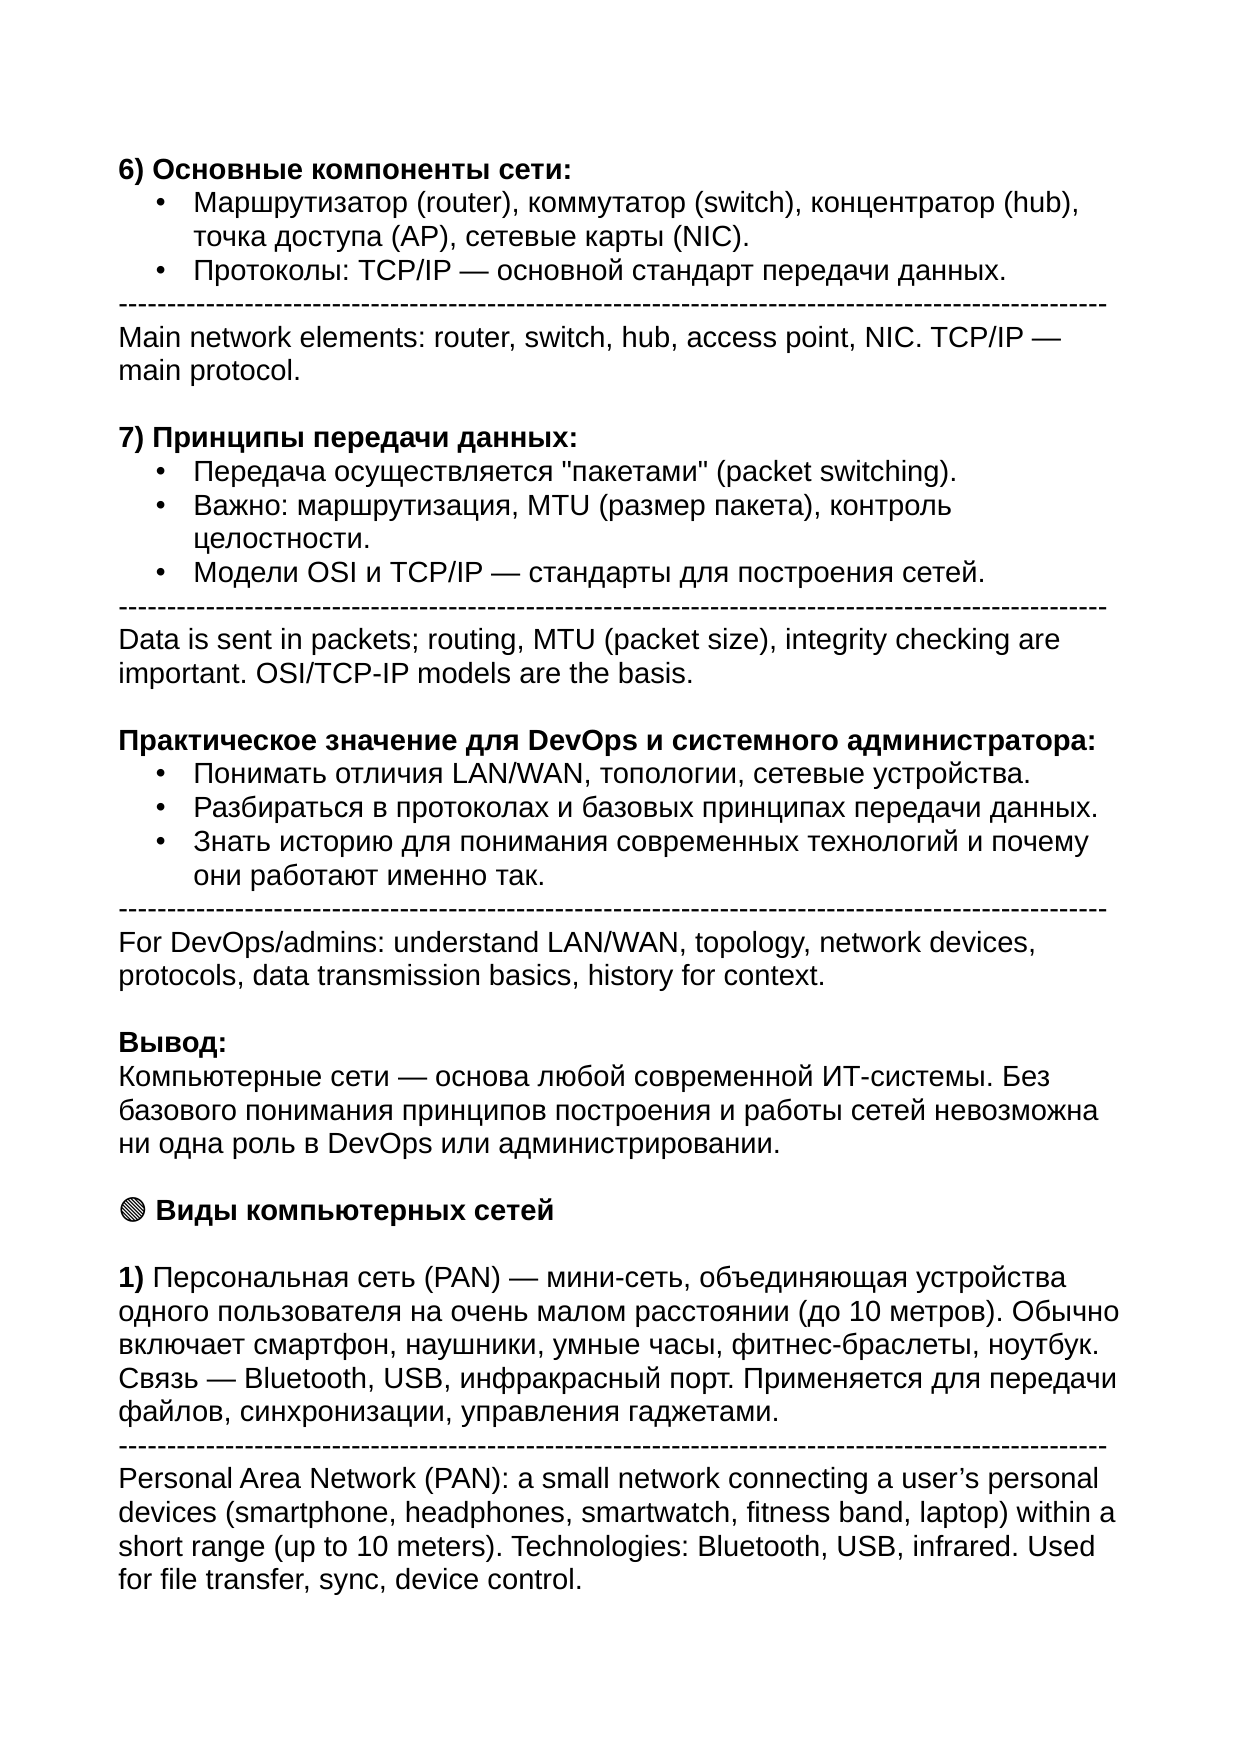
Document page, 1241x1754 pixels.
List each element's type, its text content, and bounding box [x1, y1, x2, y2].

text ------------------------------------------------------------------------------------------------------Data is sent in packets; routing, MTU (packet size), integrity checking are important. OSI/TCP-IP models are the basis. [118, 589, 1122, 689]
text 7) Принципы передачи данных: [118, 420, 1122, 454]
list Маршрутизатор (router), коммутатор (switch), концентратор (hub), точка доступа (AP), сетевые карты (NIC). [156, 185, 1122, 252]
list Модели OSI и TCP/IP — стандарты для построения сетей. [156, 555, 1122, 589]
list Протоколы: TCP/IP — основной стандарт передачи данных. [156, 252, 1122, 286]
text ------------------------------------------------------------------------------------------------------ [118, 891, 1122, 925]
text Main network elements: router, switch, hub, access point, NIC. TCP/IP — main protocol. [118, 320, 1122, 387]
text ------------------------------------------------------------------------------------------------------ [118, 286, 1122, 320]
text 1) Персональная сеть (PAN) — мини-сеть, объединяющая устройства одного пользователя на очень малом расстоянии (до 10 метров). Обычно включает смартфон, наушники, умные часы, фитнес-браслеты, ноутбук. Связь — Bluetooth, USB, инфракрасный порт. Применяется для передачи файлов, синхронизации, управления гаджетами. [118, 1260, 1122, 1428]
text Personal Area Network (PAN): a small network connecting a user’s personal devices (smartphone, headphones, smartwatch, fitness band, laptop) within a short range (up to 10 meters). Technologies: Bluetooth, USB, infrared. Used for file transfer, sync, device control. [118, 1461, 1122, 1596]
list Разбираться в протоколах и базовых принципах передачи данных. [156, 790, 1122, 824]
text ------------------------------------------------------------------------------------------------------ [118, 1428, 1122, 1461]
list Понимать отличия LAN/WAN, топологии, сетевые устройства. [156, 756, 1122, 790]
text For DevOps/admins: understand LAN/WAN, topology, network devices, protocols, data transmission basics, history for context. [118, 925, 1122, 992]
list Передача осуществляется "пакетами" (packet switching). [156, 454, 1122, 488]
text Вывод: [118, 1025, 1122, 1059]
text 6) Основные компоненты сети: [118, 152, 1122, 185]
text 🟢 Виды компьютерных сетей [118, 1193, 1122, 1227]
list Знать историю для понимания современных технологий и почему они работают именно так. [156, 824, 1122, 891]
list Важно: маршрутизация, MTU (размер пакета), контроль целостности. [156, 488, 1122, 555]
text Компьютерные сети — основа любой современной ИТ-системы. Без базового понимания принципов построения и работы сетей невозможна ни одна роль в DevOps или администрировании. [118, 1059, 1122, 1159]
text Практическое значение для DevOps и системного администратора: [118, 723, 1122, 756]
